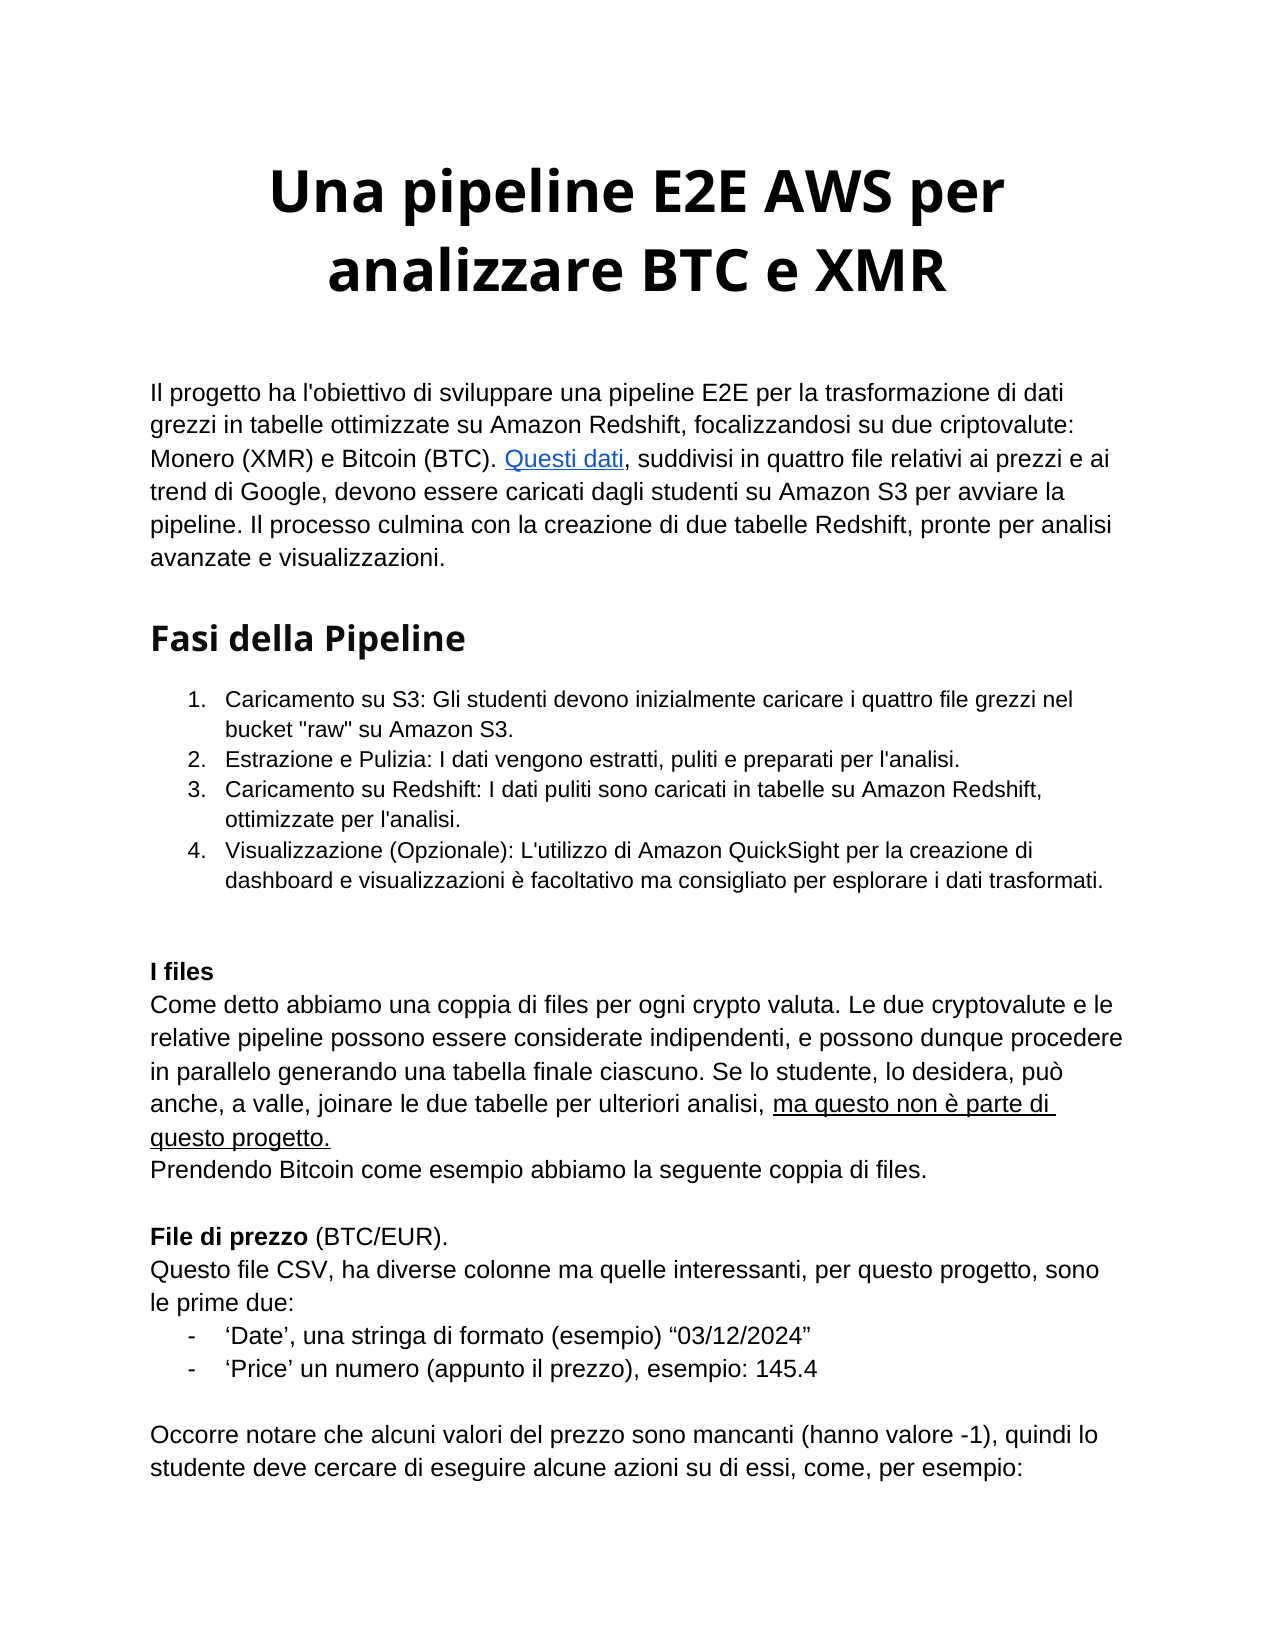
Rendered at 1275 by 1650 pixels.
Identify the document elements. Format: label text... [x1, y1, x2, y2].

text Il progetto ha l'obiettivo di sviluppare una pipeline E2E per la trasformazione di dati grezzi in tabelle ottimizzate su Amazon Redshift, focalizzandosi su due criptovalute: Monero (XMR) e Bitcoin (BTC). Questi dati, suddivisi in quattro file relativi ai prezzi e ai trend di Google, devono essere caricati dagli studenti su Amazon S3 per avviare la pipeline. Il processo culmina con la creazione di due tabelle Redshift, pronte per analisi avanzate e visualizzazioni. [150, 377, 1125, 571]
list Estrazione e Pulizia: I dati vengono estratti, puliti e preparati per l'analisi. [187, 746, 1125, 772]
list Caricamento su Redshift: I dati puliti sono caricati in tabelle su Amazon Redshift, ottimizzate per l'analisi. [187, 776, 1125, 833]
text File di prezzo (BTC/EUR). Questo file CSV, ha diverse colonne ma quelle interessanti, per questo progetto, sono le prime due: [150, 1222, 1125, 1316]
text Occorre notare che alcuni valori del prezzo sono mancanti (hanno valore -1), quindi lo studente deve cercare di eseguire alcune azioni su di essi, come, per esempio: [150, 1420, 1125, 1481]
list ‘Date’, una stringa di formato (esempio) “03/12/2024” [187, 1321, 1125, 1349]
text I files [150, 957, 1125, 986]
subtitle Fasi della Pipeline [150, 613, 1125, 661]
list ‘Price’ un numero (appunto il prezzo), esempio: 145.4 [187, 1354, 1125, 1382]
list Visualizzazione (Opzionale): L'utilizzo di Amazon QuickSight per la creazione di dashboard e visualizzazioni è facoltativo ma consigliato per esplorare i dati trasformati. [187, 837, 1125, 893]
text Come detto abbiamo una coppia di files per ogni crypto valuta. Le due cryptovalute e le relative pipeline possono essere considerate indipendenti, e possono dunque procedere in parallelo generando una tabella finale ciascuno. Se lo studente, lo desidera, può anche, a valle, joinare le due tabelle per ulteriori analisi, ma questo non è parte di questo progetto. Prendendo Bitcoin come esempio abbiamo la seguente coppia di files. [150, 990, 1125, 1184]
text Una pipeline E2E AWS per analizzare BTC e XMR [150, 150, 1125, 309]
list Caricamento su S3: Gli studenti devono inizialmente caricare i quattro file grezzi nel bucket "raw" su Amazon S3. [187, 686, 1125, 742]
